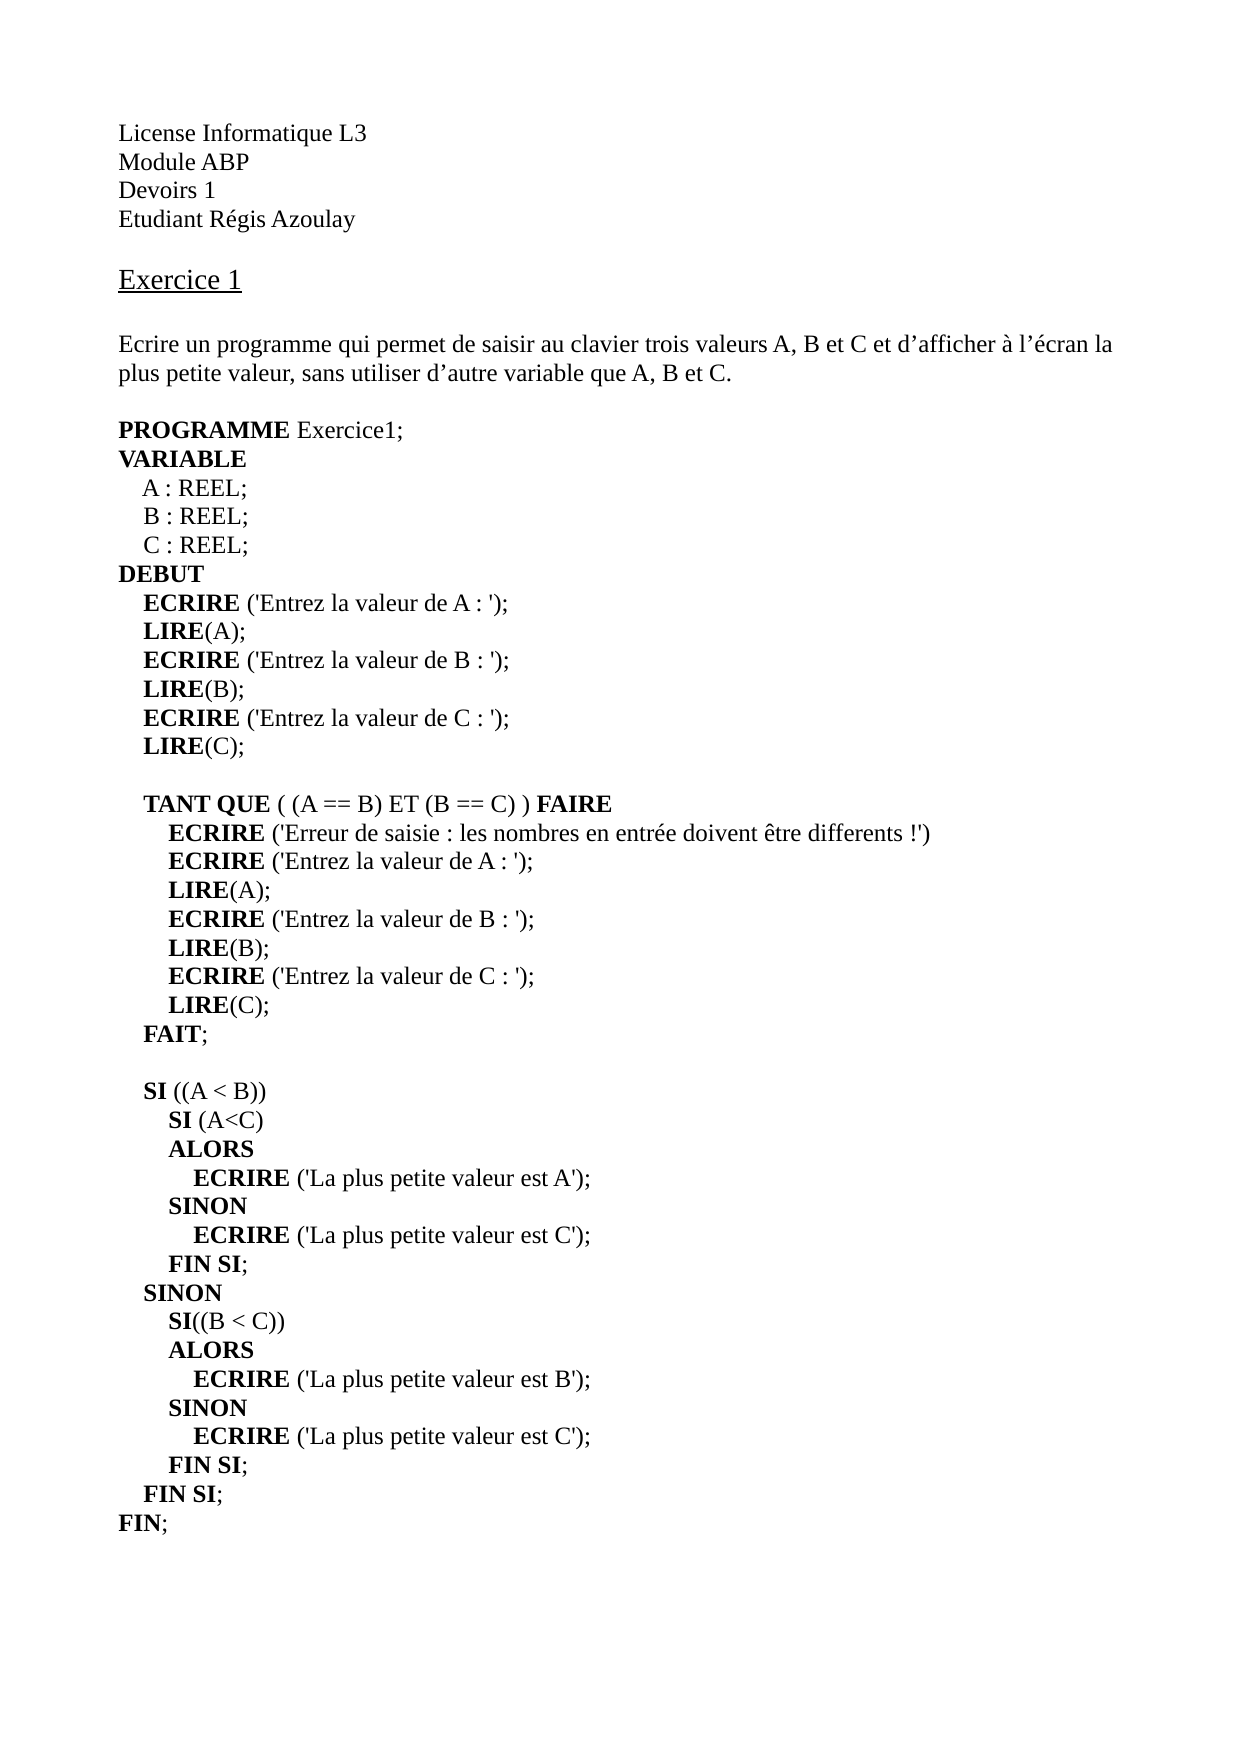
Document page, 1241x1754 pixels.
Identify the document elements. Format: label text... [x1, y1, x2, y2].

text A : REEL; [118, 473, 1122, 501]
text SI((B < C)) [118, 1306, 1122, 1335]
text ALORS [118, 1134, 1122, 1163]
text LIRE(B); [118, 674, 1122, 703]
text ECRIRE ('La plus petite valeur est C'); [118, 1421, 1122, 1450]
text SINON [118, 1191, 1122, 1220]
text PROGRAMME Exercice1; [118, 415, 1122, 444]
text ECRIRE ('Entrez la valeur de B : '); [118, 904, 1122, 933]
text Exercice 1 [118, 262, 1122, 295]
text Devoirs 1 [118, 176, 1122, 204]
text ECRIRE ('La plus petite valeur est B'); [118, 1364, 1122, 1393]
text C : REEL; [118, 530, 1122, 559]
text ECRIRE ('Entrez la valeur de A : '); [118, 846, 1122, 875]
text ECRIRE ('La plus petite valeur est C'); [118, 1220, 1122, 1249]
text SINON [118, 1393, 1122, 1421]
text FIN SI; [118, 1479, 1122, 1508]
text License Informatique L3 [118, 118, 1122, 147]
text SI (A<C) [118, 1105, 1122, 1134]
text SINON [118, 1278, 1122, 1306]
text SI ((A < B)) [118, 1076, 1122, 1105]
text B : REEL; [118, 501, 1122, 530]
text LIRE(B); [118, 933, 1122, 961]
text DEBUT [118, 559, 1122, 588]
text VARIABLE [118, 444, 1122, 473]
text LIRE(A); [118, 616, 1122, 645]
text TANT QUE ( (A == B) ET (B == C) ) FAIRE [118, 789, 1122, 818]
text ECRIRE ('Entrez la valeur de A : '); [118, 588, 1122, 616]
text ALORS [118, 1335, 1122, 1364]
text LIRE(C); [118, 990, 1122, 1019]
text ECRIRE ('Entrez la valeur de B : '); [118, 645, 1122, 674]
text FAIT; [118, 1019, 1122, 1048]
text Etudiant Régis Azoulay [118, 204, 1122, 233]
text LIRE(A); [118, 875, 1122, 904]
text FIN; [118, 1508, 1122, 1536]
text FIN SI; [118, 1450, 1122, 1479]
text LIRE(C); [118, 731, 1122, 760]
text ECRIRE ('Entrez la valeur de C : '); [118, 961, 1122, 990]
text Module ABP [118, 147, 1122, 176]
text Ecrire un programme qui permet de saisir au clavier trois valeurs A, B et C et d’afficher à l’écran la plus petite valeur, sans utiliser d’autre variable que A, B et C. [118, 329, 1122, 386]
text FIN SI; [118, 1249, 1122, 1278]
text ECRIRE ('Erreur de saisie : les nombres en entrée doivent être differents !') [118, 818, 1122, 846]
text ECRIRE ('Entrez la valeur de C : '); [118, 703, 1122, 731]
text ECRIRE ('La plus petite valeur est A'); [118, 1163, 1122, 1191]
